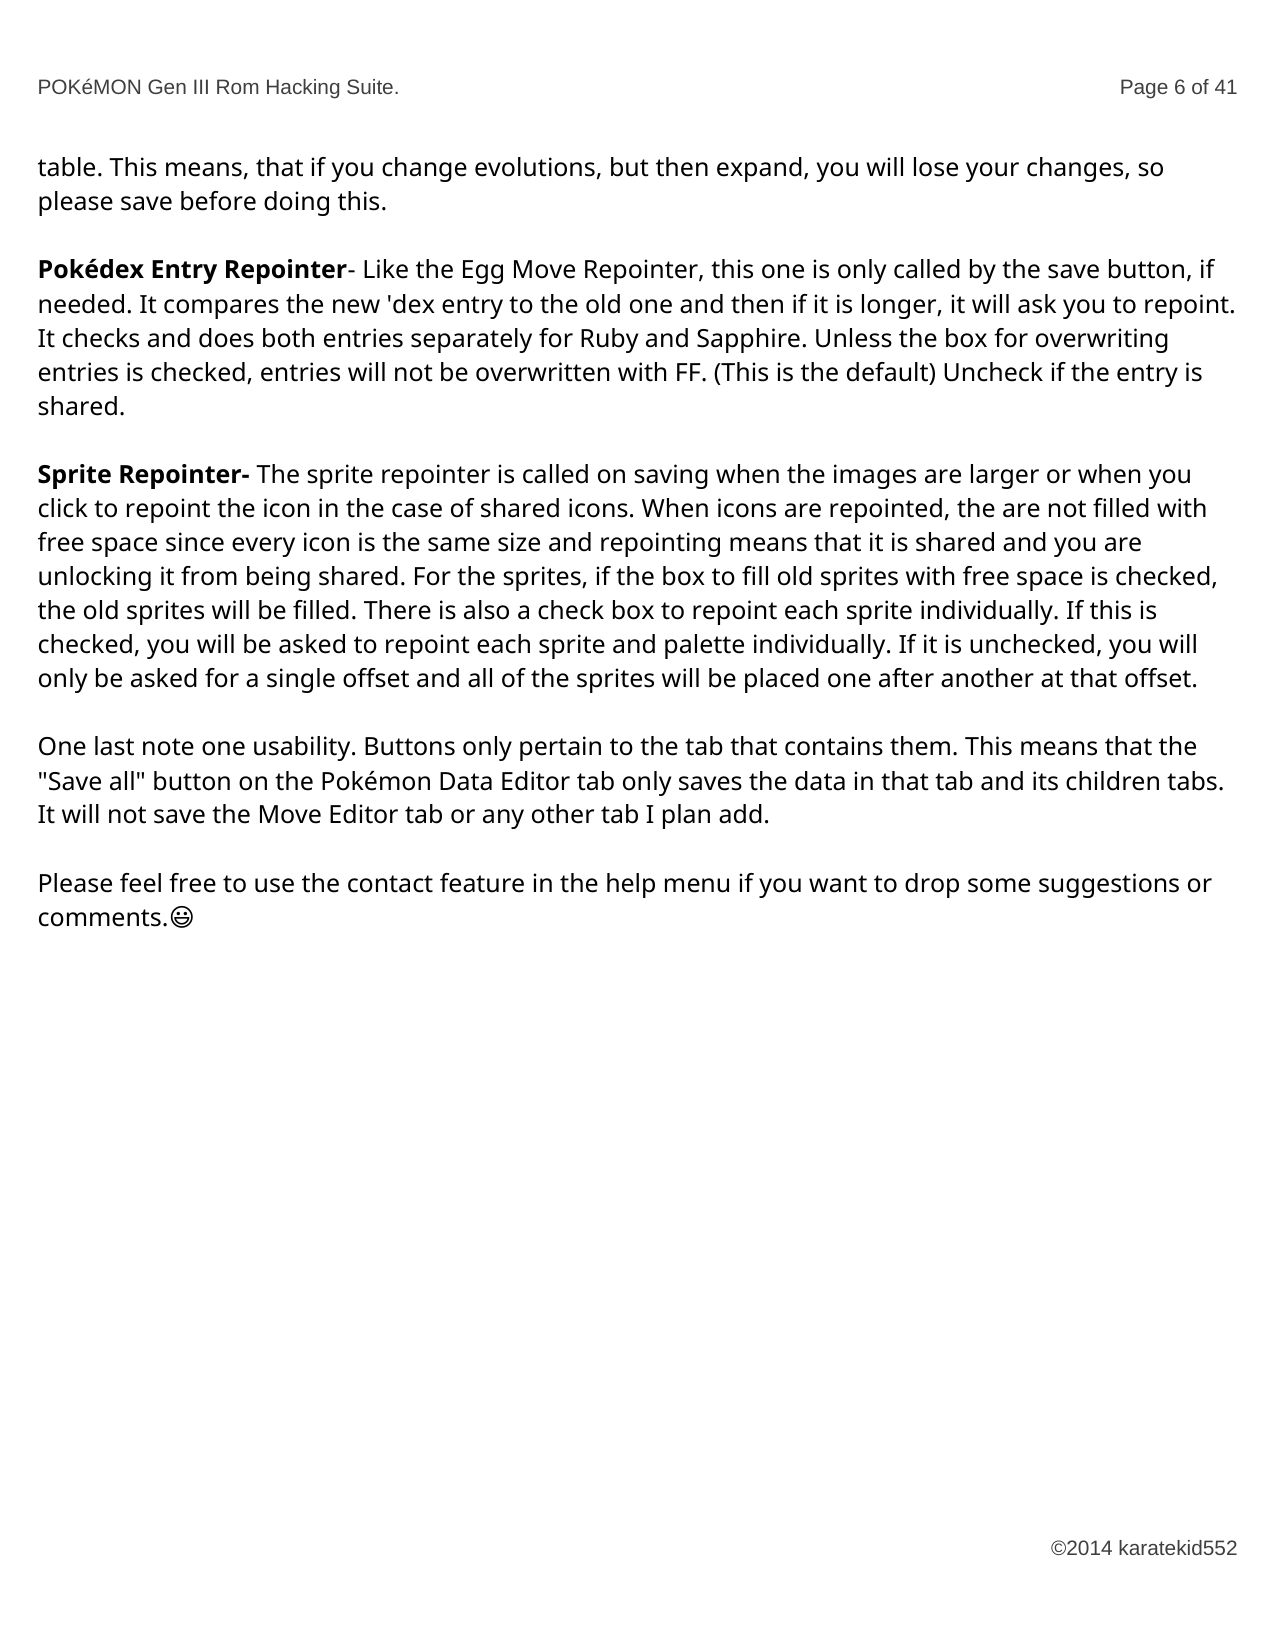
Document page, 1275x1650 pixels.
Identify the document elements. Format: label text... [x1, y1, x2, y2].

text Pokédex Entry Repointer- Like the Egg Move Repointer, this one is only called by the save button, if needed. It compares the new 'dex entry to the old one and then if it is longer, it will ask you to repoint. It checks and does both entries separately for Ruby and Sapphire. Unless the box for overwriting entries is checked, entries will not be overwritten with FF. (This is the default) Uncheck if the entry is shared. [37, 252, 1237, 422]
text Sprite Repointer- The sprite repointer is called on saving when the images are larger or when you click to repoint the icon in the case of shared icons. When icons are repointed, the are not filled with free space since every icon is the same size and repointing means that it is shared and you are unlocking it from being shared. For the sprites, if the box to fill old sprites with free space is checked, the old sprites will be filled. There is also a check box to repoint each sprite individually. If this is checked, you will be asked to repoint each sprite and palette individually. If it is unchecked, you will only be asked for a single offset and all of the sprites will be placed one after another at that offset. [37, 457, 1237, 695]
text Please feel free to use the contact feature in the help menu if you want to drop some suggestions or comments.😃 [37, 865, 1237, 933]
text table. This means, that if you change evolutions, but then expand, you will lose your changes, so please save before doing this. [37, 150, 1237, 218]
text One last note one usability. Buttons only pertain to the tab that contains them. This means that the "Save all" button on the Pokémon Data Editor tab only saves the data in that tab and its children tabs. It will not save the Move Editor tab or any other tab I plan add. [37, 729, 1237, 831]
